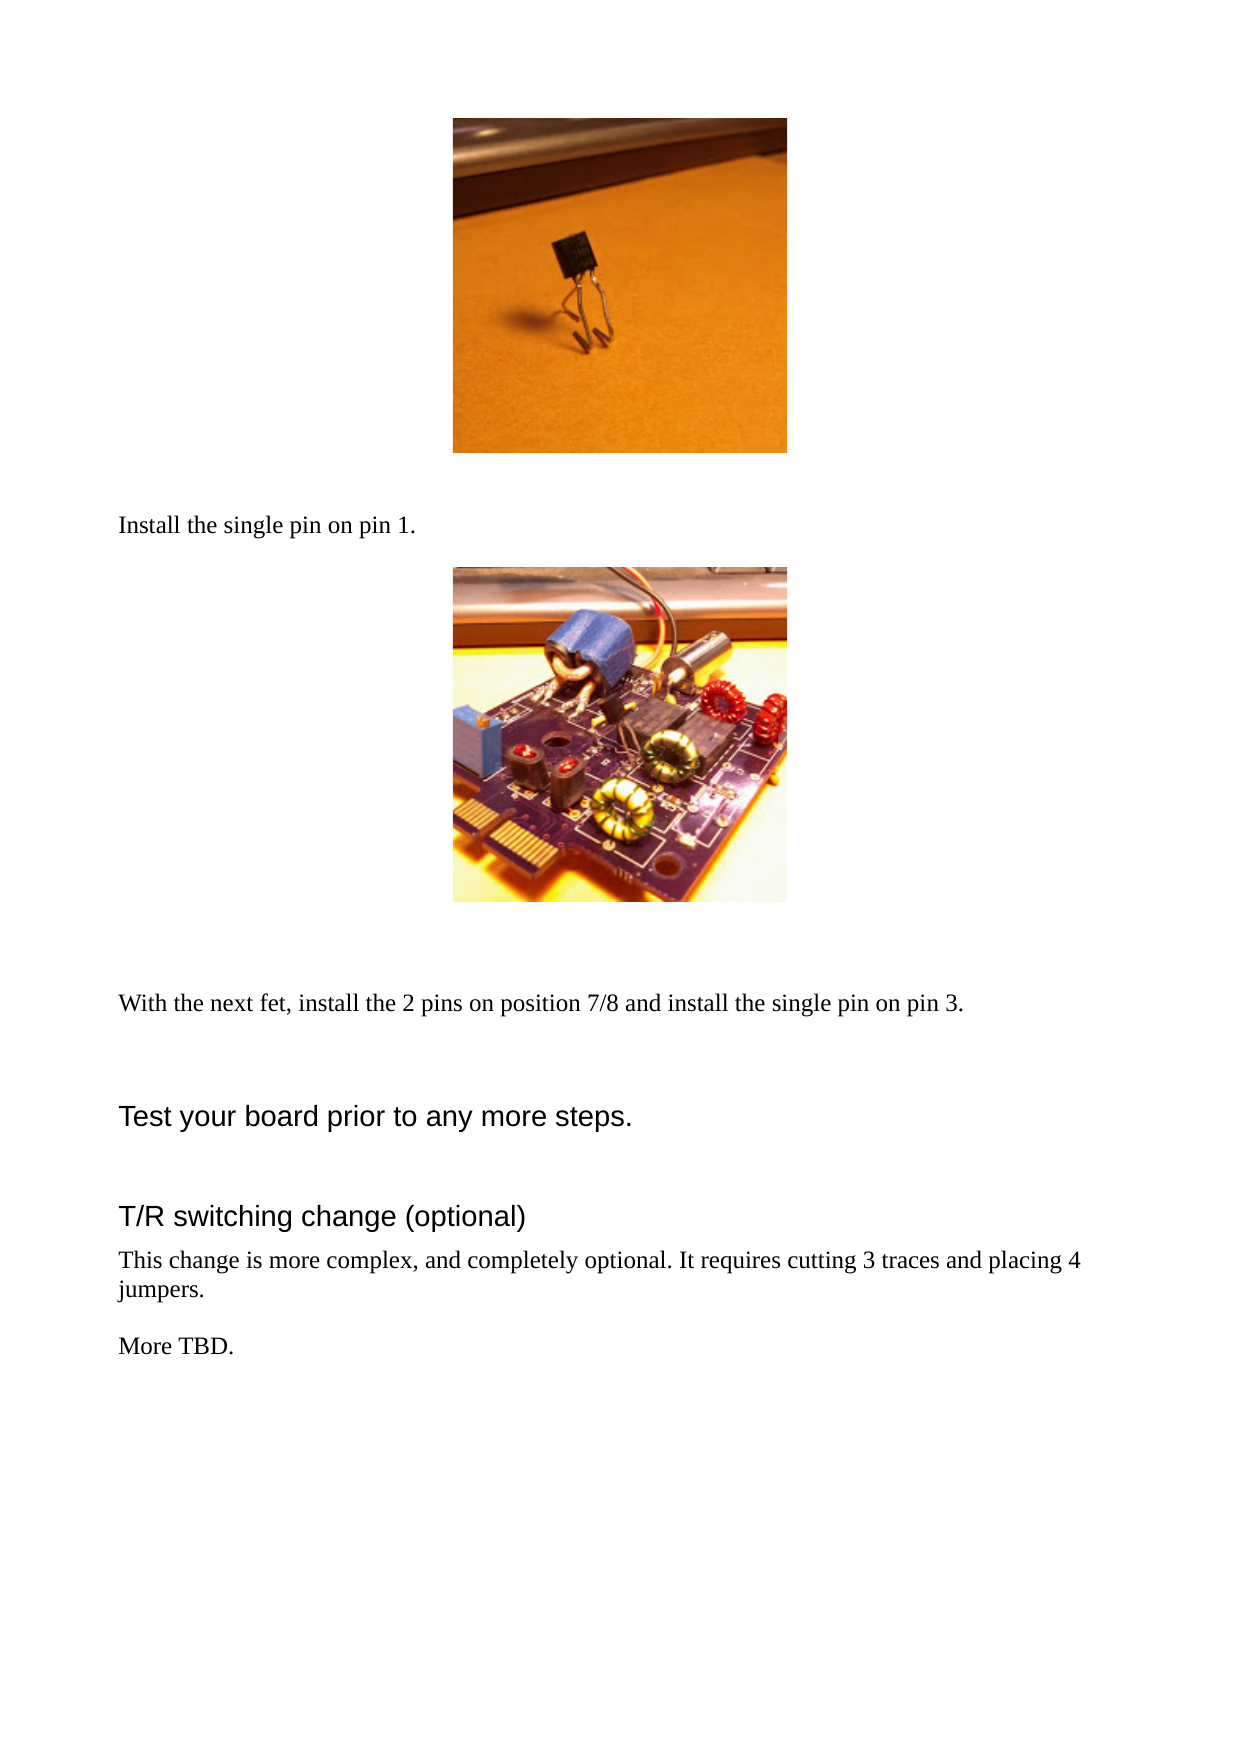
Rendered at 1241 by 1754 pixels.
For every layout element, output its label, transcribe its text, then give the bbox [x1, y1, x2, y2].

text More TBD. [118, 1331, 1122, 1360]
picture [452, 567, 788, 902]
text With the next fet, install the 2 pins on position 7/8 and install the single pin on pin 3. [118, 988, 1122, 1017]
text This change is more complex, and completely optional. It requires cutting 3 traces and placing 4 jumpers. [118, 1245, 1122, 1303]
picture [452, 118, 788, 453]
subtitle T/R switching change (optional) [118, 1199, 1122, 1233]
text Install the single pin on pin 1. [118, 510, 1122, 539]
subtitle Test your board prior to any more steps. [118, 1099, 1122, 1133]
